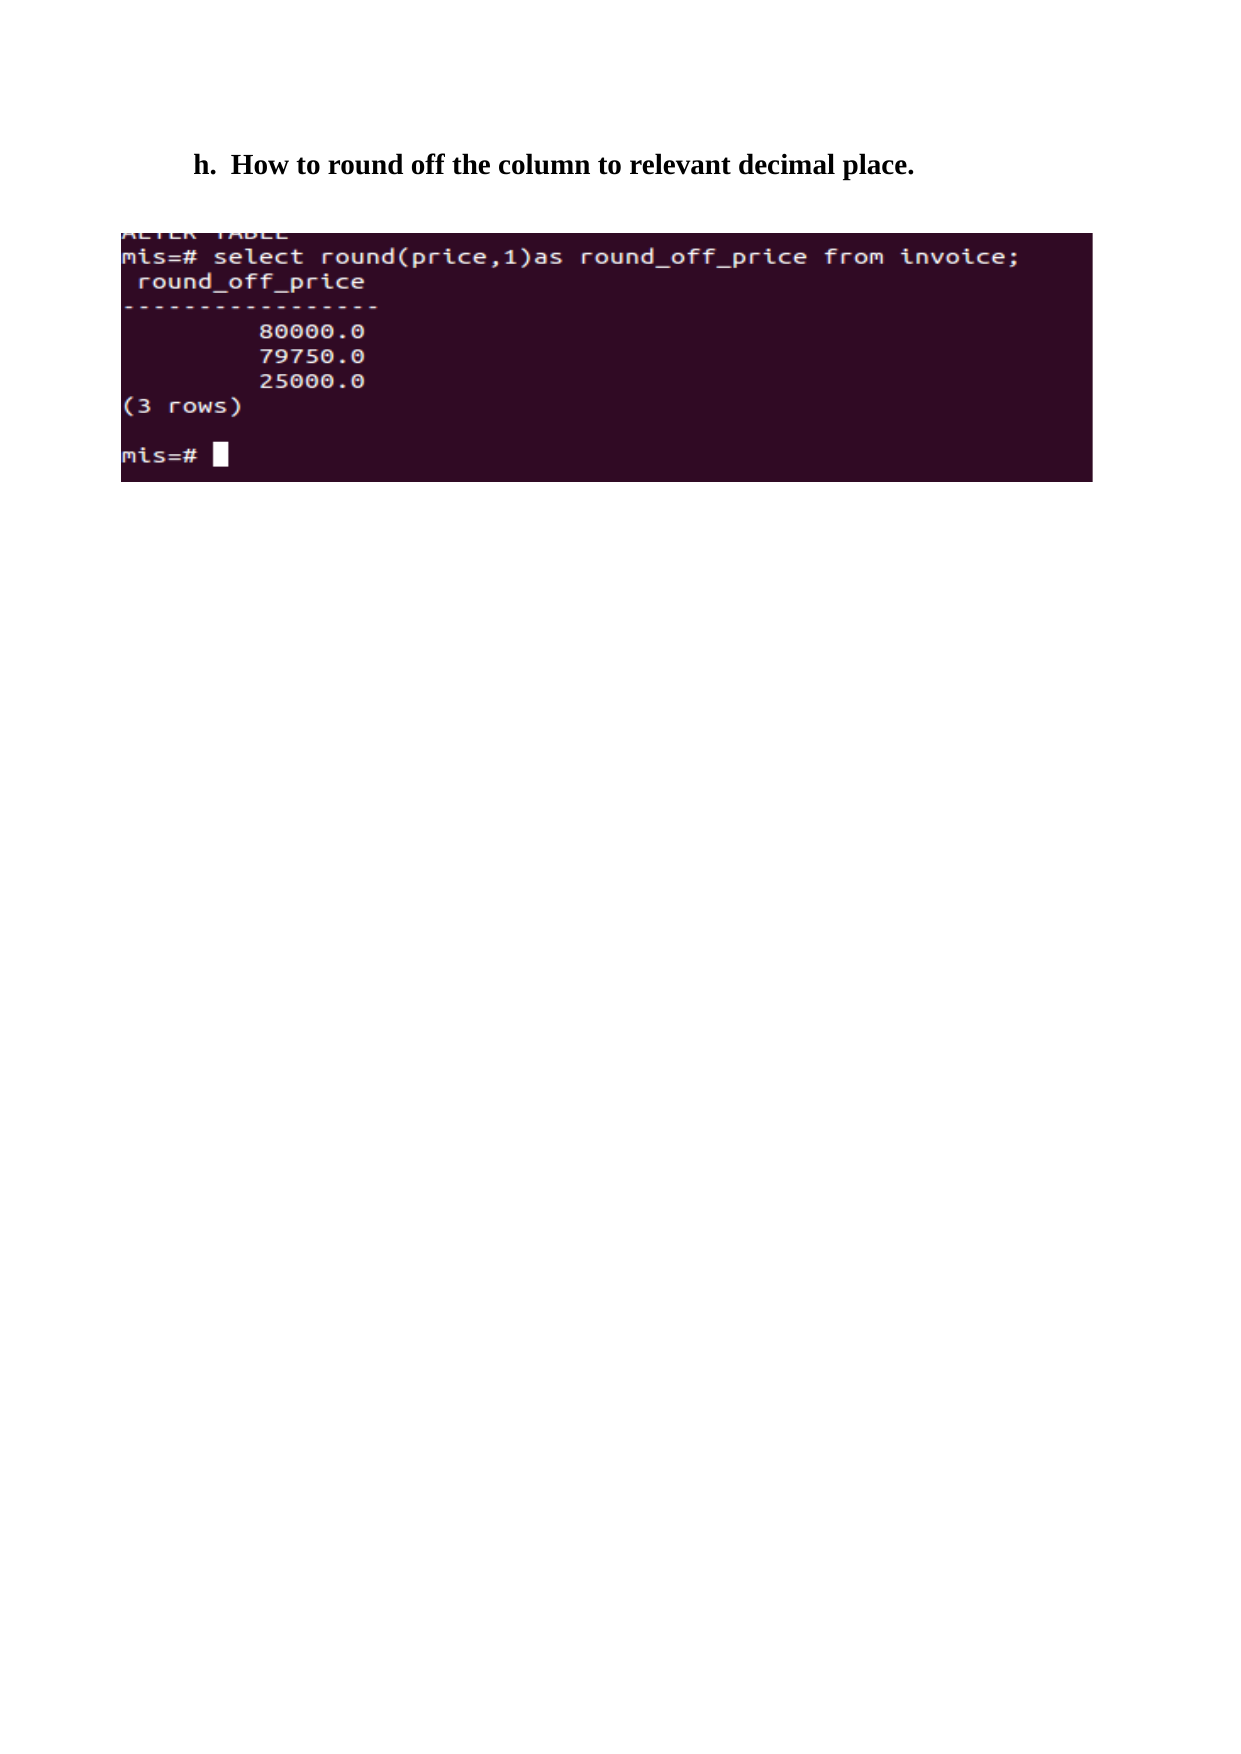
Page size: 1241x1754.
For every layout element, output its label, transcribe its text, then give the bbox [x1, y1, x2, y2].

list How to round off the column to relevant decimal place. [193, 147, 1122, 180]
